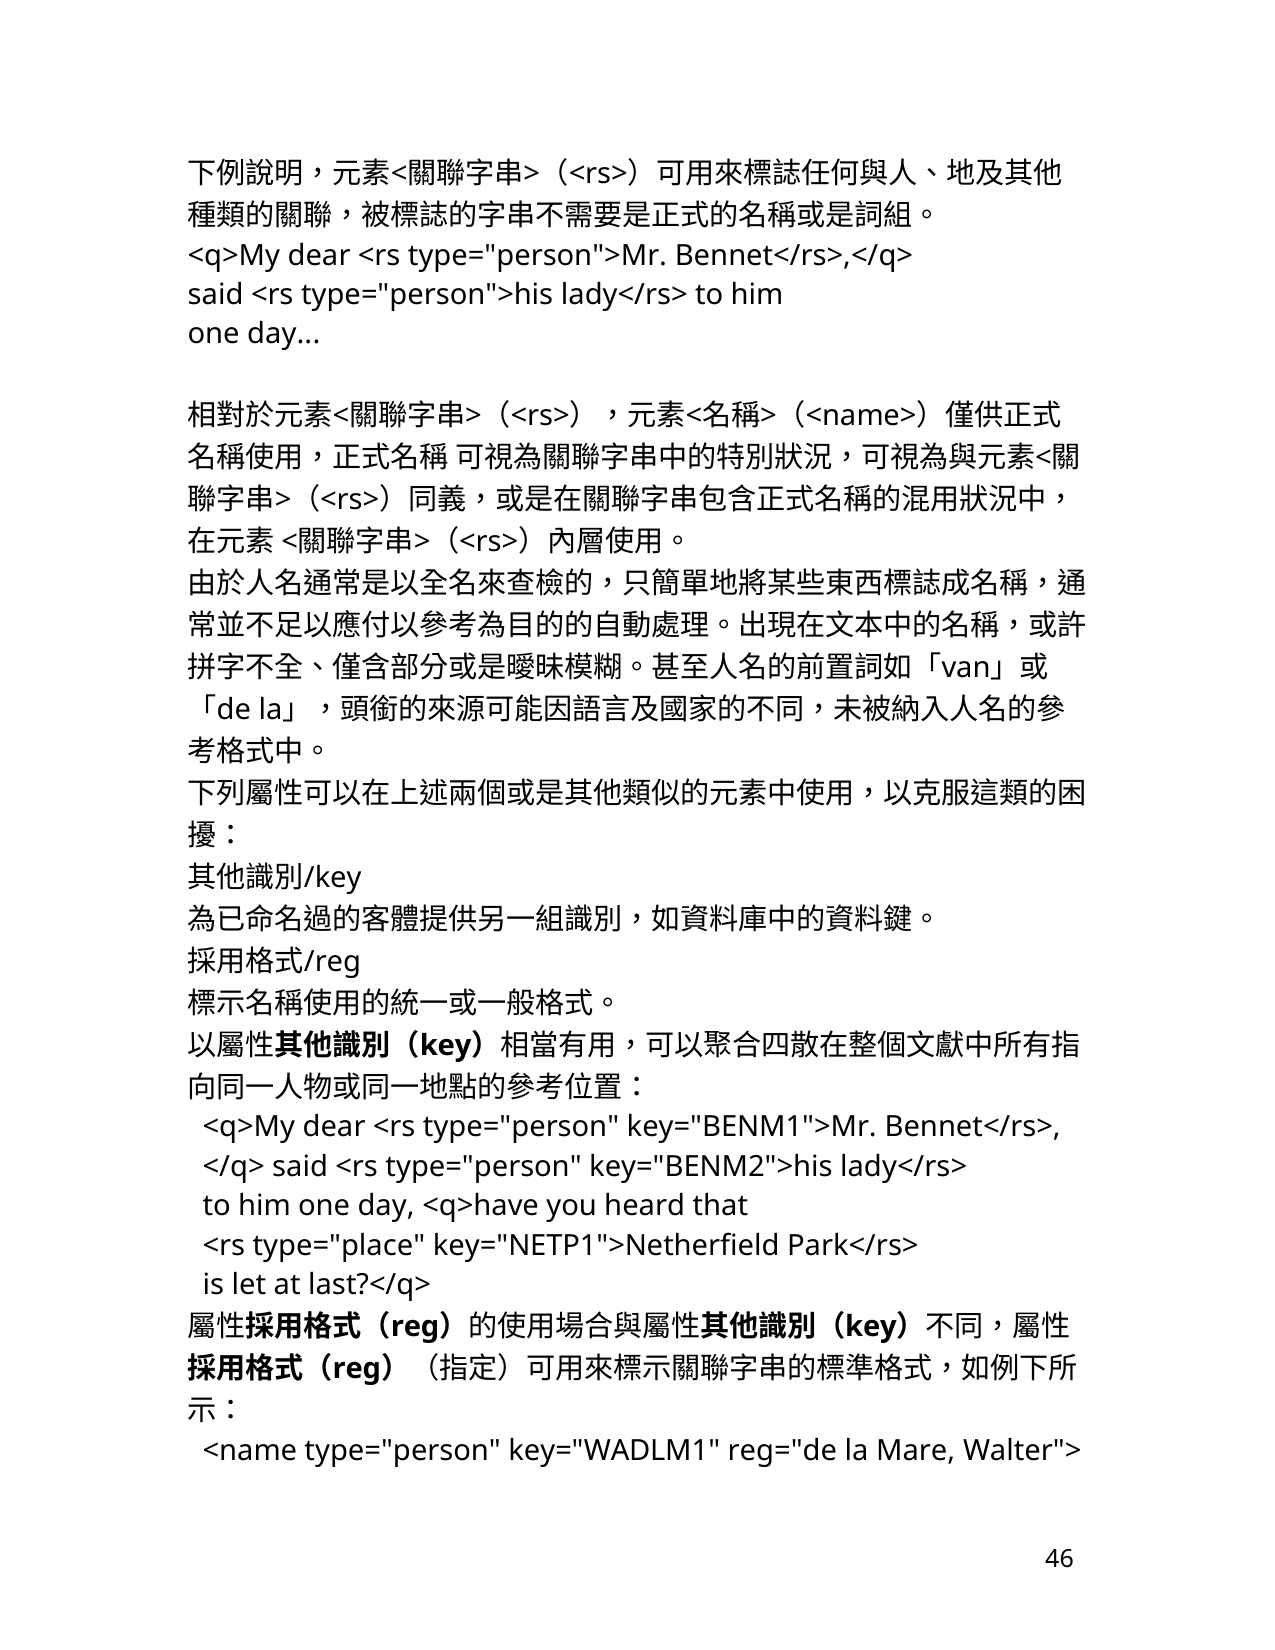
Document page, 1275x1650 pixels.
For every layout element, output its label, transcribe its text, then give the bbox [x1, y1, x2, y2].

text 為已命名過的客體提供另一組識別，如資料庫中的資料鍵。 [187, 896, 1087, 938]
text <name type="person" key="WADLM1" reg="de la Mare, Walter"> [187, 1429, 1087, 1468]
text <q>My dear <rs type="person">Mr. Bennet</rs>,</q> [187, 234, 1087, 273]
text 下例說明，元素<關聯字串>（<rs>）可用來標誌任何與人、地及其他種類的關聯，被標誌的字串不需要是正式的名稱或是詞組。 [187, 150, 1087, 234]
text is let at last?</q> [187, 1263, 1087, 1303]
text <q>My dear <rs type="person" key="BENM1">Mr. Bennet</rs>, [187, 1106, 1087, 1145]
text 下列屬性可以在上述兩個或是其他類似的元素中使用，以克服這類的困擾： [187, 770, 1087, 854]
text 標示名稱使用的統一或一般格式。 [187, 979, 1087, 1022]
text 屬性採用格式（reg）的使用場合與屬性其他識別（key）不同，屬性採用格式（reg）（指定）可用來標示關聯字串的標準格式，如例下所示： [187, 1303, 1087, 1429]
text <rs type="place" key="NETP1">Netherfield Park</rs> [187, 1224, 1087, 1263]
text one day... [187, 313, 1087, 352]
text 以屬性其他識別（key）相當有用，可以聚合四散在整個文獻中所有指向同一人物或同一地點的參考位置： [187, 1022, 1087, 1106]
text 其他識別/key [187, 854, 1087, 896]
text 相對於元素<關聯字串>（<rs>），元素<名稱>（<name>）僅供正式名稱使用，正式名稱 可視為關聯字串中的特別狀況，可視為與元素<關聯字串>（<rs>）同義，或是在關聯字串包含正式名稱的混用狀況中，在元素 <關聯字串>（<rs>）內層使用。 [187, 392, 1087, 560]
text 採用格式/reg [187, 938, 1087, 979]
text said <rs type="person">his lady</rs> to him [187, 273, 1087, 313]
text </q> said <rs type="person" key="BENM2">his lady</rs> [187, 1145, 1087, 1184]
text 由於人名通常是以全名來查檢的，只簡單地將某些東西標誌成名稱，通常並不足以應付以參考為目的的自動處理。出現在文本中的名稱，或許拼字不全、僅含部分或是曖昧模糊。甚至人名的前置詞如「van」或「de la」，頭銜的來源可能因語言及國家的不同，未被納入人名的參考格式中。 [187, 560, 1087, 770]
text to him one day, <q>have you heard that [187, 1184, 1087, 1224]
